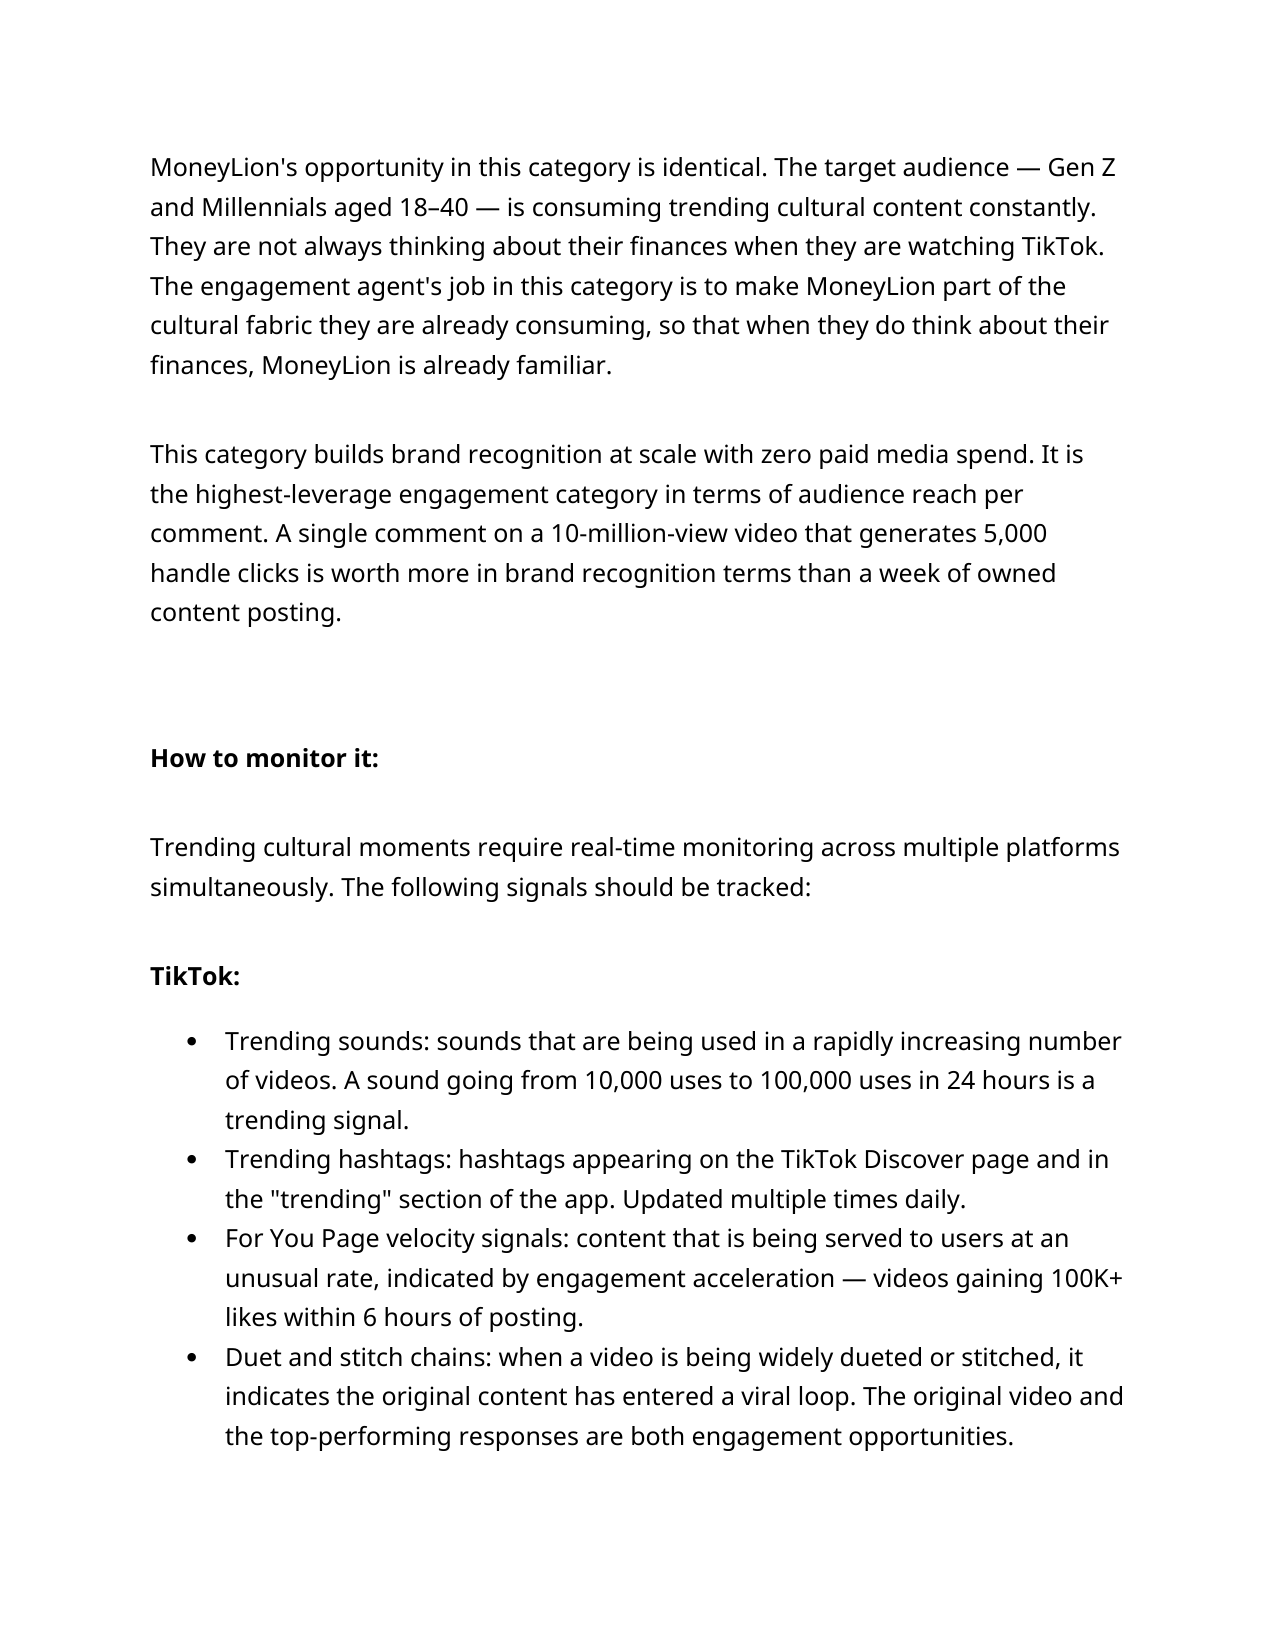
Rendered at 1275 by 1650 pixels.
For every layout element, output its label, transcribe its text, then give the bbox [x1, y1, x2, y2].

text Trending cultural moments require real-time monitoring across multiple platforms simultaneously. The following signals should be tracked: [150, 830, 1125, 903]
text TikTok: [150, 959, 1125, 993]
list Duet and stitch chains: when a video is being widely dueted or stitched, it indicates the original content has entered a viral loop. The original video and the top-performing responses are both engagement opportunities. [187, 1339, 1125, 1452]
text How to monitor it: [150, 740, 1125, 774]
list Trending hashtags: hashtags appearing on the TikTok Discover page and in the "trending" section of the app. Updated multiple times daily. [187, 1142, 1125, 1215]
text MoneyLion's opportunity in this category is identical. The target audience — Gen Z and Millennials aged 18–40 — is consuming trending cultural content constantly. They are not always thinking about their finances when they are watching TikTok. The engagement agent's job in this category is to make MoneyLion part of the cultural fabric they are already consuming, so that when they do think about their finances, MoneyLion is already familiar. [150, 150, 1125, 381]
list Trending sounds: sounds that are being used in a rapidly increasing number of videos. A sound going from 10,000 uses to 100,000 uses in 24 hours is a trending signal. [187, 1023, 1125, 1136]
text This category builds brand recognition at scale with zero paid media spend. It is the highest-leverage engagement category in terms of audience reach per comment. A single comment on a 10-million-view video that generates 5,000 handle clicks is worth more in brand recognition terms than a week of owned content posting. [150, 437, 1125, 629]
list For You Page velocity signals: content that is being served to users at an unusual rate, indicated by engagement acceleration — videos gaining 100K+ likes within 6 hours of posting. [187, 1221, 1125, 1334]
